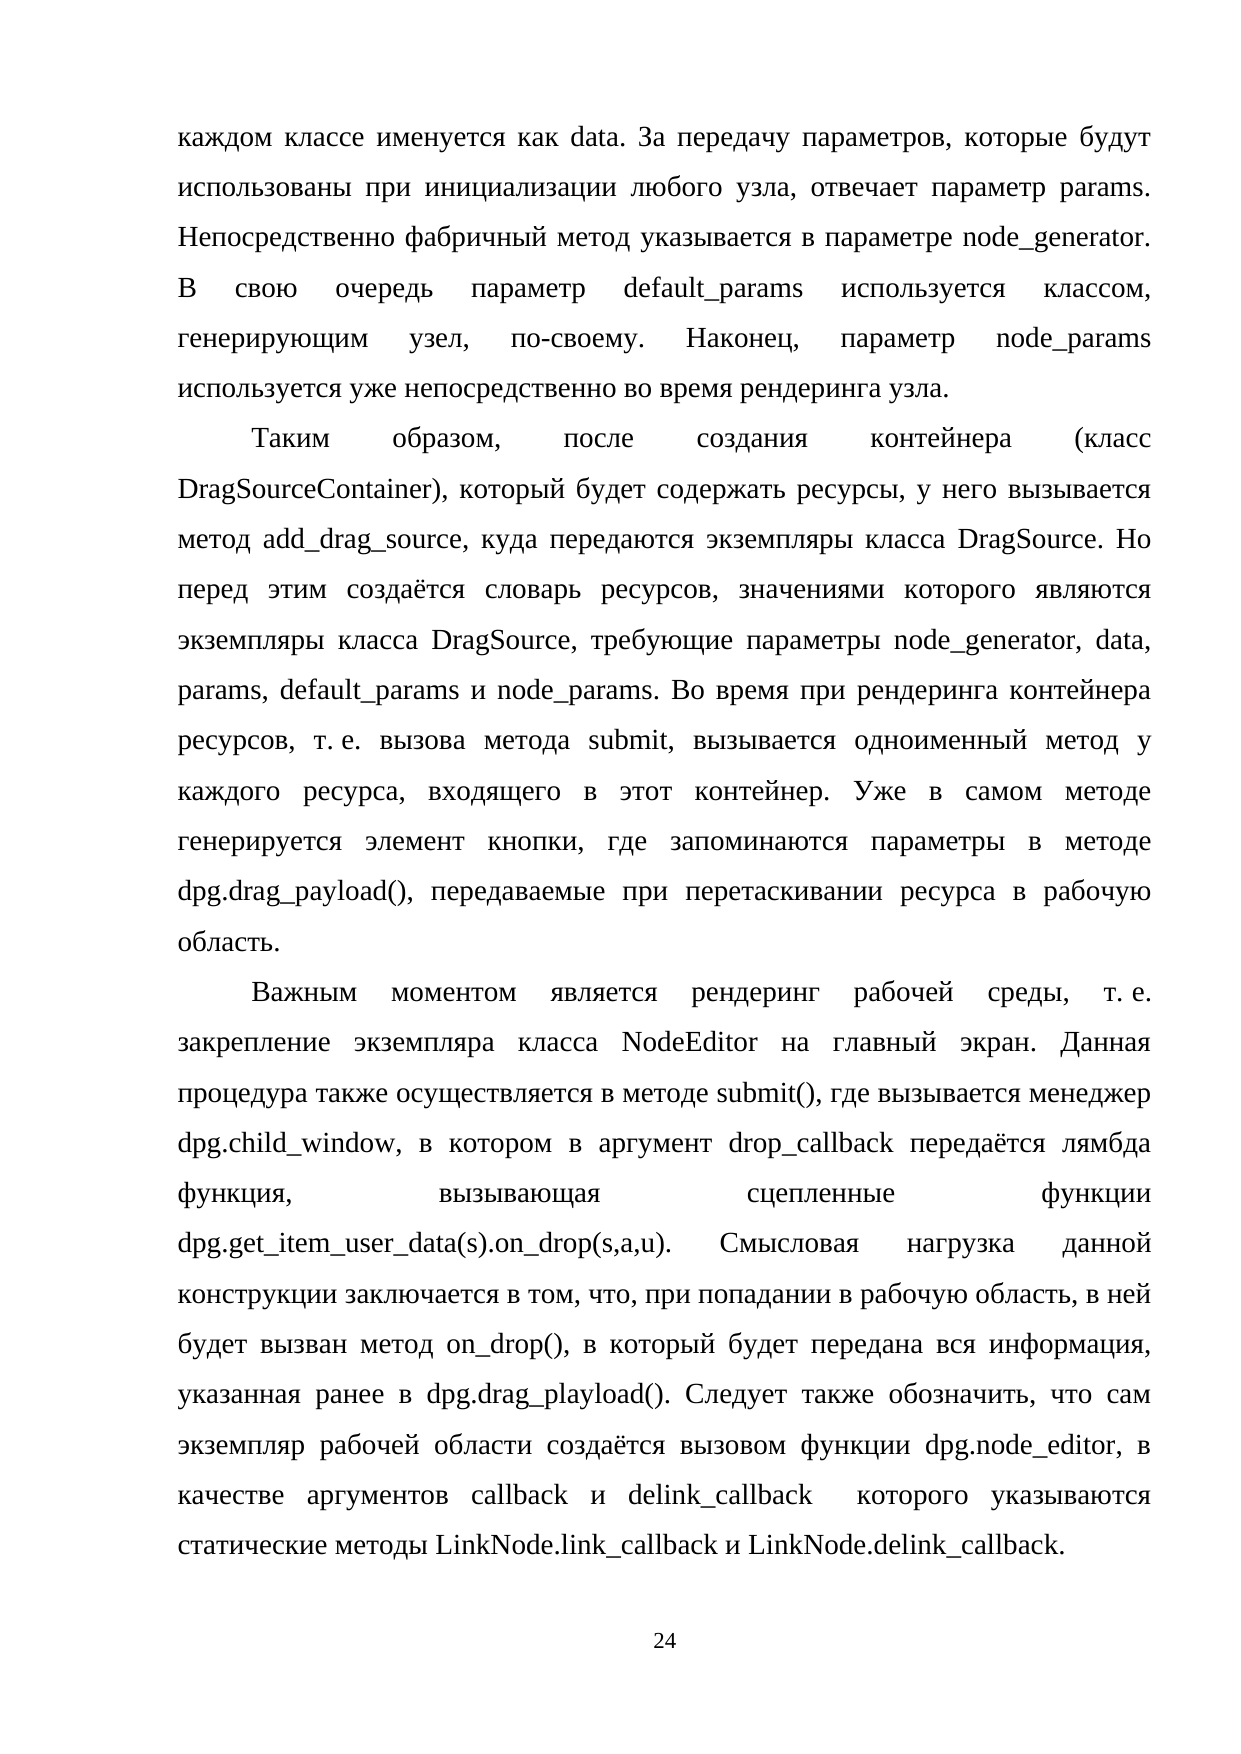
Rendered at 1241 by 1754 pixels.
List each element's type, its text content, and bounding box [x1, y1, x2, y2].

text Таким образом, после создания контейнера (класс DragSourceContainer), который будет содержать ресурсы, у него вызывается метод add_drag_source, куда передаются экземпляры класса DragSource. Но перед этим создаётся словарь ресурсов, значениями которого являются экземпляры класса DragSource, требующие параметры node_generator, data, params, default_params и node_params. Во время при рендеринга контейнера ресурсов, т. е. вызова метода submit, вызывается одноименный метод у каждого ресурса, входящего в этот контейнер. Уже в самом методе генерируется элемент кнопки, где запоминаются параметры в методе dpg.drag_payload(), передаваемые при перетаскивании ресурса в рабочую область. [177, 421, 1152, 957]
text каждом классе именуется как data. За передачу параметров, которые будут использованы при инициализации любого узла, отвечает параметр params. Непосредственно фабричный метод указывается в параметре node_generator. В свою очередь параметр default_params используется классом, генерирующим узел, по-своему. Наконец, параметр node_params используется уже непосредственно во время рендеринга узла. [177, 119, 1152, 404]
text Важным моментом является рендеринг рабочей среды, т. е. закрепление экземпляра класса NodeEditor на главный экран. Данная процедура также осуществляется в методе submit(), где вызывается менеджер dpg.child_window, в котором в аргумент drop_callback передаётся лямбда функция, вызывающая сцепленные функции dpg.get_item_user_data(s).on_drop(s,a,u). Смысловая нагрузка данной конструкции заключается в том, что, при попадании в рабочую область, в ней будет вызван метод on_drop(), в который будет передана вся информация, указанная ранее в dpg.drag_playload(). Следует также обозначить, что сам экземпляр рабочей области создаётся вызовом функции dpg.node_editor, в качестве аргументов callback и delink_callback которого указываются статические методы LinkNode.link_callback и LinkNode.delink_callback. [177, 974, 1152, 1561]
